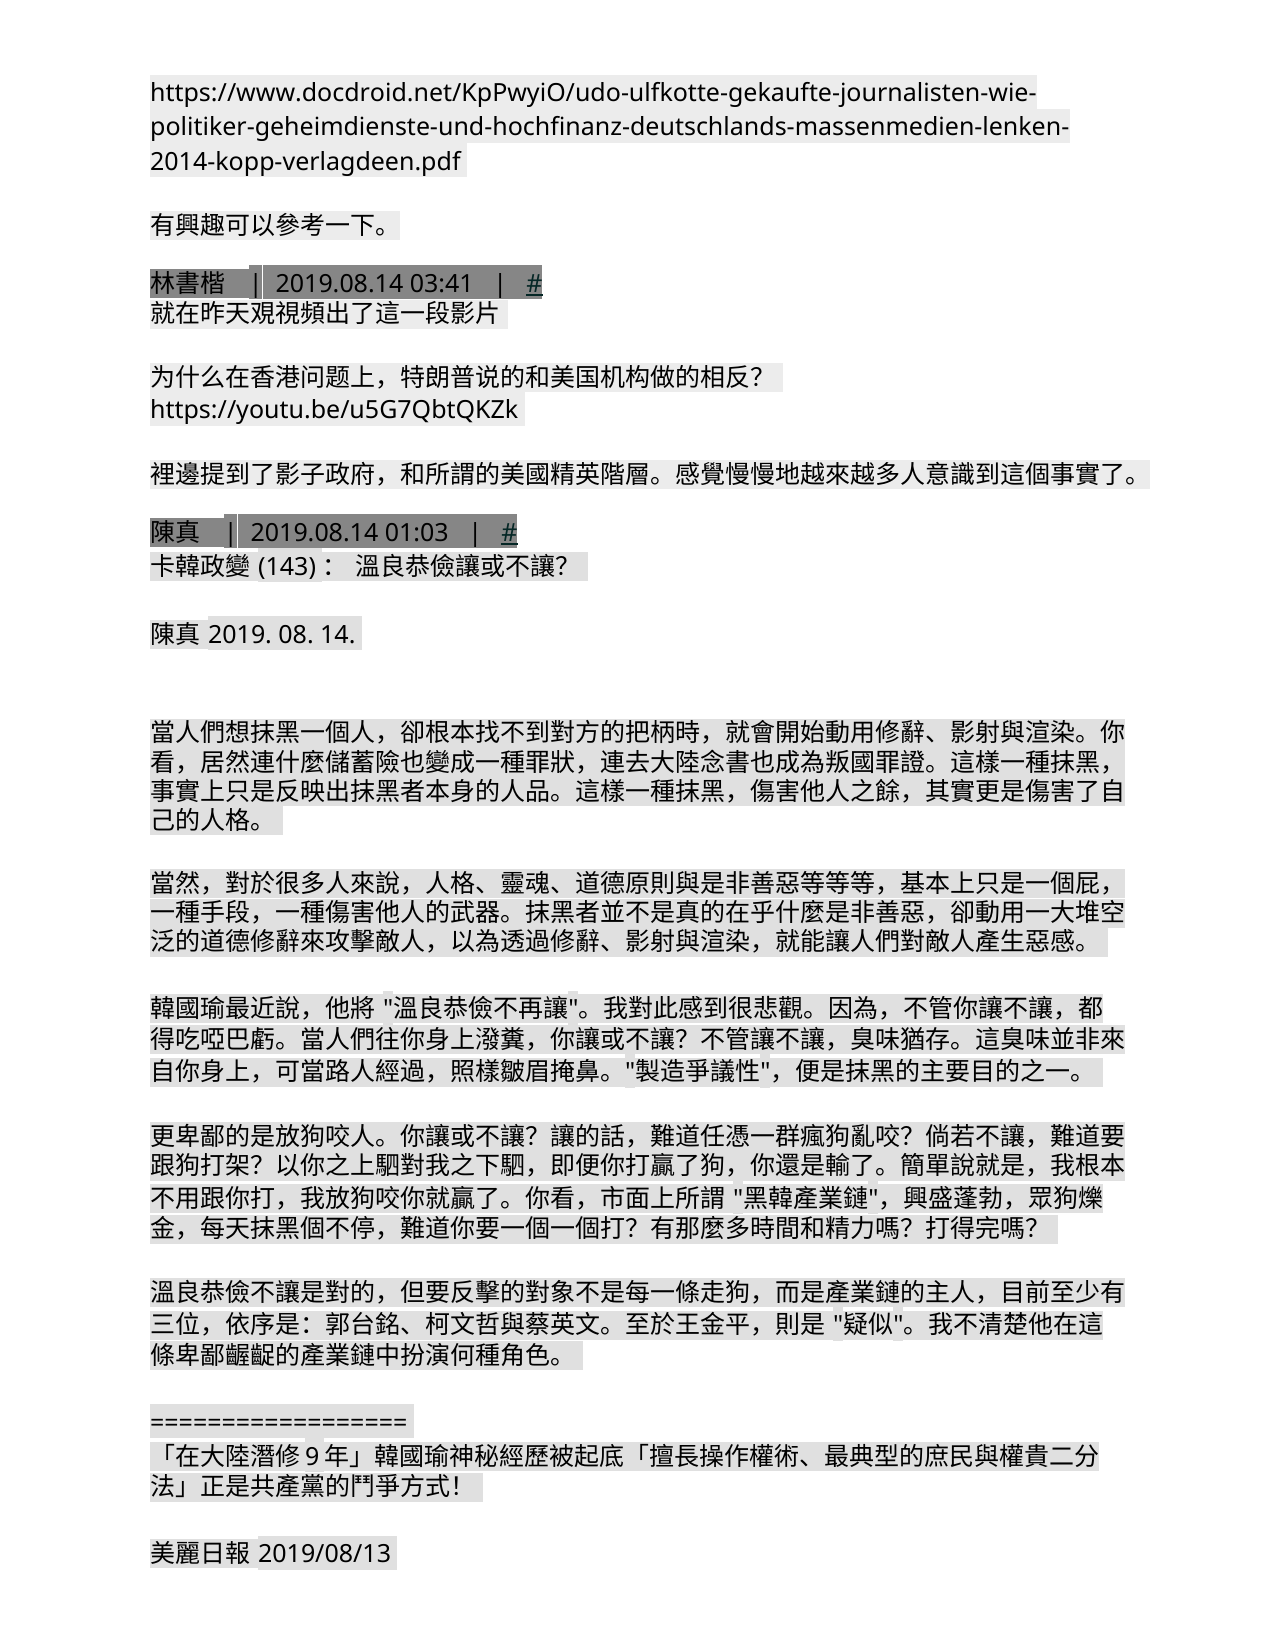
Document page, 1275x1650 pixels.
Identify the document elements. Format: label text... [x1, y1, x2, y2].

text https://www.docdroid.net/KpPwyiO/udo-ulfkotte-gekaufte-journalisten-wie-politiker-geheimdienste-und-hochfinanz-deutschlands-massenmedien-lenken-2014-kopp-verlagdeen.pdf 有興趣可以參考一下。 [150, 75, 1125, 240]
text 陳真 | 2019.08.14 01:03 | # [150, 514, 1125, 548]
text 就在昨天覌視頻出了這一段影片 为什么在香港问题上，特朗普说的和美国机构做的相反？ https://youtu.be/u5G7QbtQKZk 裡邊提到了影子政府，和所謂的美國精英階層。感覺慢慢地越來越多人意識到這個事實了。 [150, 299, 1125, 489]
text 林書楷 | 2019.08.14 03:41 | # [150, 265, 1125, 299]
text 卡韓政變 (143) ： 溫良恭儉讓或不讓？ 陳真 2019. 08. 14. 當人們想抹黑一個人，卻根本找不到對方的把柄時，就會開始動用修辭、影射與渲染。你看，居然連什麼儲蓄險也變成一種罪狀，連去大陸念書也成為叛國罪證。這樣一種抹黑，事實上只是反映出抹黑者本身的人品。這樣一種抹黑，傷害他人之餘，其實更是傷害了自己的人格。 當然，對於很多人來說，人格、靈魂、道德原則與是非善惡等等等，基本上只是一個屁，一種手段，一種傷害他人的武器。抹黑者並不是真的在乎什麼是非善惡，卻動用一大堆空泛的道德修辭來攻擊敵人，以為透過修辭、影射與渲染，就能讓人們對敵人產生惡感。 韓國瑜最近說，他將 "溫良恭儉不再讓"。我對此感到很悲觀。因為，不管你讓不讓，都得吃啞巴虧。當人們往你身上潑糞，你讓或不讓？不管讓不讓，臭味猶存。這臭味並非來自你身上，可當路人經過，照樣皺眉掩鼻。"製造爭議性"，便是抹黑的主要目的之一。 更卑鄙的是放狗咬人。你讓或不讓？讓的話，難道任憑一群瘋狗亂咬？倘若不讓，難道要跟狗打架？以你之上駟對我之下駟，即便你打贏了狗，你還是輸了。簡單說就是，我根本不用跟你打，我放狗咬你就贏了。你看，市面上所謂 "黑韓產業鏈"，興盛蓬勃，眾狗爍金，每天抹黑個不停，難道你要一個一個打？有那麼多時間和精力嗎？打得完嗎？ 溫良恭儉不讓是對的，但要反擊的對象不是每一條走狗，而是產業鏈的主人，目前至少有三位，依序是：郭台銘、柯文哲與蔡英文。至於王金平，則是 "疑似"。我不清楚他在這條卑鄙齷齪的產業鏈中扮演何種角色。 ================== 「在大陸潛修9年」韓國瑜神秘經歷被起底「擅長操作權術、最典型的庶民與權貴二分法」正是共產黨的鬥爭方式！ 美麗日報 2019/08/13 楊秋興說，韓國瑜2001年到2009年被起底在北京大學念政府管理學院博士班長達9年，管理學院是專門培養高級幹部機構，這段期間，韓國瑜一直自稱是「潦倒落魄在山上修行」帶過，其實是「在大陸潛修」，今已露出馬腳，這才是真正問題的嚴重所在啊！ 前高雄縣長楊秋興昨（12日）晚間10點12分在臉書發文指稱，國民黨主席吳敦義最喜歡背誦禮運大同篇108字，其中，最重要的就是「選賢與能、講信修睦」，然今國民黨總統提名人韓國瑜卻與之背道而馳，「既不賢又不信不睦」，並指韓國瑜擅長操作權術，最典型的庶民與權貴二分法，正是共產黨的鬥爭方式。 前高雄縣長楊秋興（見圖）今晚透過臉書強力批判高雄市長韓國瑜。 楊秋興說，韓國瑜這個人輕諾寡信，這就違背「信」了，自稱以前「吃、喝、嫖、賭」樣樣來，那這樣還有「賢」可言嗎？由入主市政八個月來的表現，「也可看出不『能』啊？整天耍嘴皮到處敵對、那有『睦』呢」？ 楊秋興指出，韓國瑜自己說不愛錢，然在107年11月17日鳳山造勢時，承諾要捐出選舉補助款、節餘款，至今仍空口白話，這不是愛錢什麼才是愛錢呢？ 他進一步質疑，韓國瑜最擅長打預防針，自承20年前多麼靡孄，現在已改頭換面，且還背誦心經，「吃、喝、嫖、賭」都是過去式，但「小三、酗酒、夜店是現在進行式啊！又怎麼說呢？怎麼告陳宏昌、趙守博呢」？ 楊秋興認為，韓國瑜擅長操作權術，最典型的庶民與權貴二分法，正是共產黨的鬥爭方式，由其申報的現金存款、30多張儲蓄型保單、高級違規農舍、高級電梯別墅，哪裡是庶民啊，何況家族當了那麼多屆的議員、立委，是權貴吧！ 楊秋興直言，韓國瑜還有更大的未爆彈，北農時期採購案、選舉undertable（檯面下）的捐款、會計師簽證的選舉經費，內行人都很清楚，監察院申報單據都已握在民進黨手中，「單據申報都確實嗎？這可能還是刑事責任呢」？ 楊秋興說，韓國瑜2001年到2009年被起底在北京大學念政府管理學院博士班長達9年，管理學院是專門培養高級幹部機構，這段期間，韓國瑜一直自稱是「潦倒落魄在山上修行」帶過，其實是「在大陸潛修」，今已露出馬腳，這才是真正問題的嚴重所在啊！ 楊秋興強調，「難怪蔡衍明動用所有媒體的力量支持韓國瑜」。他認為，吳敦義說絕不會「換韓」，但這就暴露出國民黨的危機。 楊秋興還向韓國瑜喊話，聲稱包括美國在台商會早就預料會有「換柱2.0」，人貴有自知之明，既然韓國瑜最了解自己，那就「不要繼續害黨，害中華民國」，尚可保全市長寶座，「這才是智慧聰明之舉啊」！ [150, 548, 1125, 1570]
